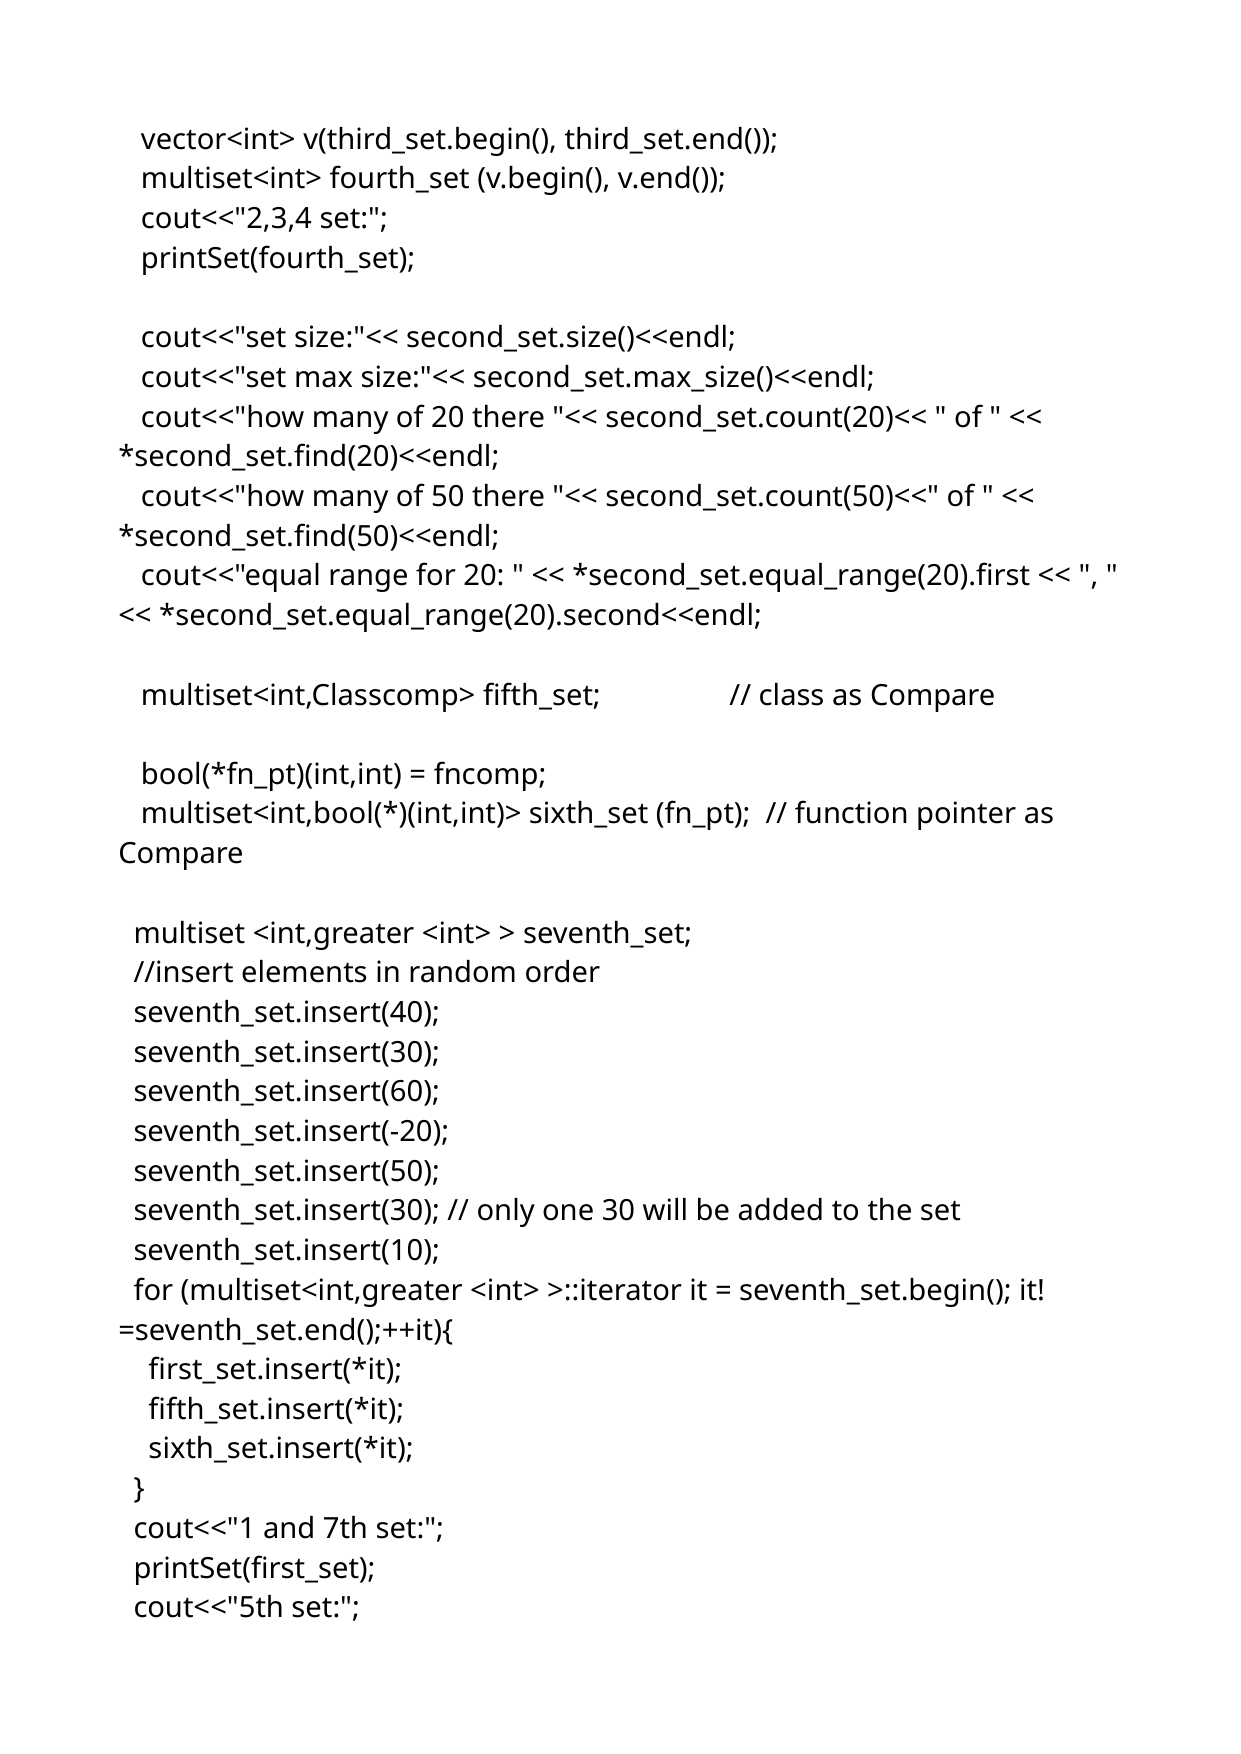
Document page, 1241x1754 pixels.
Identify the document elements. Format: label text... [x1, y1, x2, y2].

text cout<<"2,3,4 set:"; [118, 197, 1122, 237]
text printSet(first_set); [118, 1547, 1122, 1587]
text } [118, 1467, 1122, 1507]
text seventh_set.insert(10); [118, 1229, 1122, 1269]
text cout<<"how many of 50 there "<< second_set.count(50)<<" of " << *second_set.find(50)<<endl; [118, 475, 1122, 555]
text cout<<"how many of 20 there "<< second_set.count(20)<< " of " << *second_set.find(20)<<endl; [118, 396, 1122, 475]
text fifth_set.insert(*it); [118, 1388, 1122, 1428]
text //insert elements in random order [118, 952, 1122, 991]
text cout<<"set size:"<< second_set.size()<<endl; [118, 317, 1122, 356]
text seventh_set.insert(40); [118, 991, 1122, 1031]
text seventh_set.insert(30); // only one 30 will be added to the set [118, 1190, 1122, 1229]
text multiset<int,bool(*)(int,int)> sixth_set (fn_pt); // function pointer as Compare [118, 793, 1122, 872]
text seventh_set.insert(-20); [118, 1110, 1122, 1150]
text for (multiset<int,greater <int> >::iterator it = seventh_set.begin(); it!=seventh_set.end();++it){ [118, 1269, 1122, 1348]
text multiset<int> fourth_set (v.begin(), v.end()); [118, 158, 1122, 197]
text seventh_set.insert(30); [118, 1031, 1122, 1071]
text multiset <int,greater <int> > seventh_set; [118, 912, 1122, 952]
text sixth_set.insert(*it); [118, 1428, 1122, 1467]
text cout<<"set max size:"<< second_set.max_size()<<endl; [118, 356, 1122, 396]
text cout<<"1 and 7th set:"; [118, 1507, 1122, 1547]
text printSet(fourth_set); [118, 237, 1122, 277]
text cout<<"5th set:"; [118, 1587, 1122, 1626]
text seventh_set.insert(50); [118, 1150, 1122, 1190]
text first_set.insert(*it); [118, 1348, 1122, 1388]
text cout<<"equal range for 20: " << *second_set.equal_range(20).first << ", " << *second_set.equal_range(20).second<<endl; [118, 555, 1122, 634]
text multiset<int,Classcomp> fifth_set; // class as Compare [118, 674, 1122, 713]
text bool(*fn_pt)(int,int) = fncomp; [118, 753, 1122, 793]
text vector<int> v(third_set.begin(), third_set.end()); [118, 118, 1122, 158]
text seventh_set.insert(60); [118, 1071, 1122, 1110]
